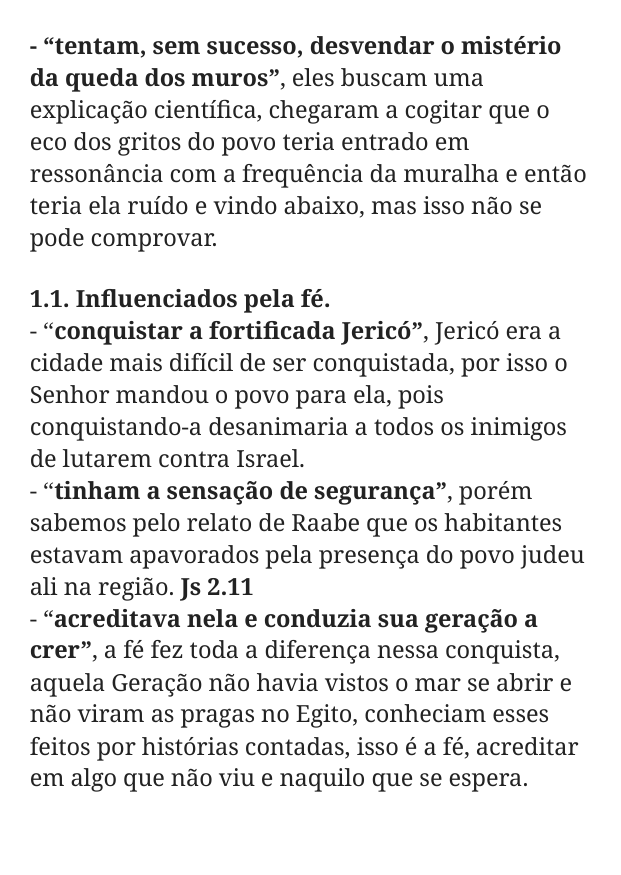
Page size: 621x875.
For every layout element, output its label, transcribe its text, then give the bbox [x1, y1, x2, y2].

text - “tentam, sem sucesso, desvendar o mistério da queda dos muros”, eles buscam uma explicação científica, chegaram a cogitar que o eco dos gritos do povo teria entrado em ressonância com a frequência da muralha e então teria ela ruído e vindo abaixo, mas isso não se pode comprovar. [29, 29, 591, 253]
text 1.1. Influenciados pela fé. - “conquistar a fortificada Jericó”, Jericó era a cidade mais difícil de ser conquistada, por isso o Senhor mandou o povo para ela, pois conquistando-a desanimaria a todos os inimigos de lutarem contra Israel. - “tinham a sensação de segurança”, porém sabemos pelo relato de Raabe que os habitantes estavam apavorados pela presença do povo judeu ali na região. Js 2.11 [29, 253, 591, 602]
text - “acreditava nela e conduzia sua geração a crer”, a fé fez toda a diferença nessa conquista, aquela Geração não havia vistos o mar se abrir e não viram as pragas no Egito, conheciam esses feitos por histórias contadas, isso é a fé, acreditar em algo que não viu e naquilo que se espera. [29, 602, 591, 794]
